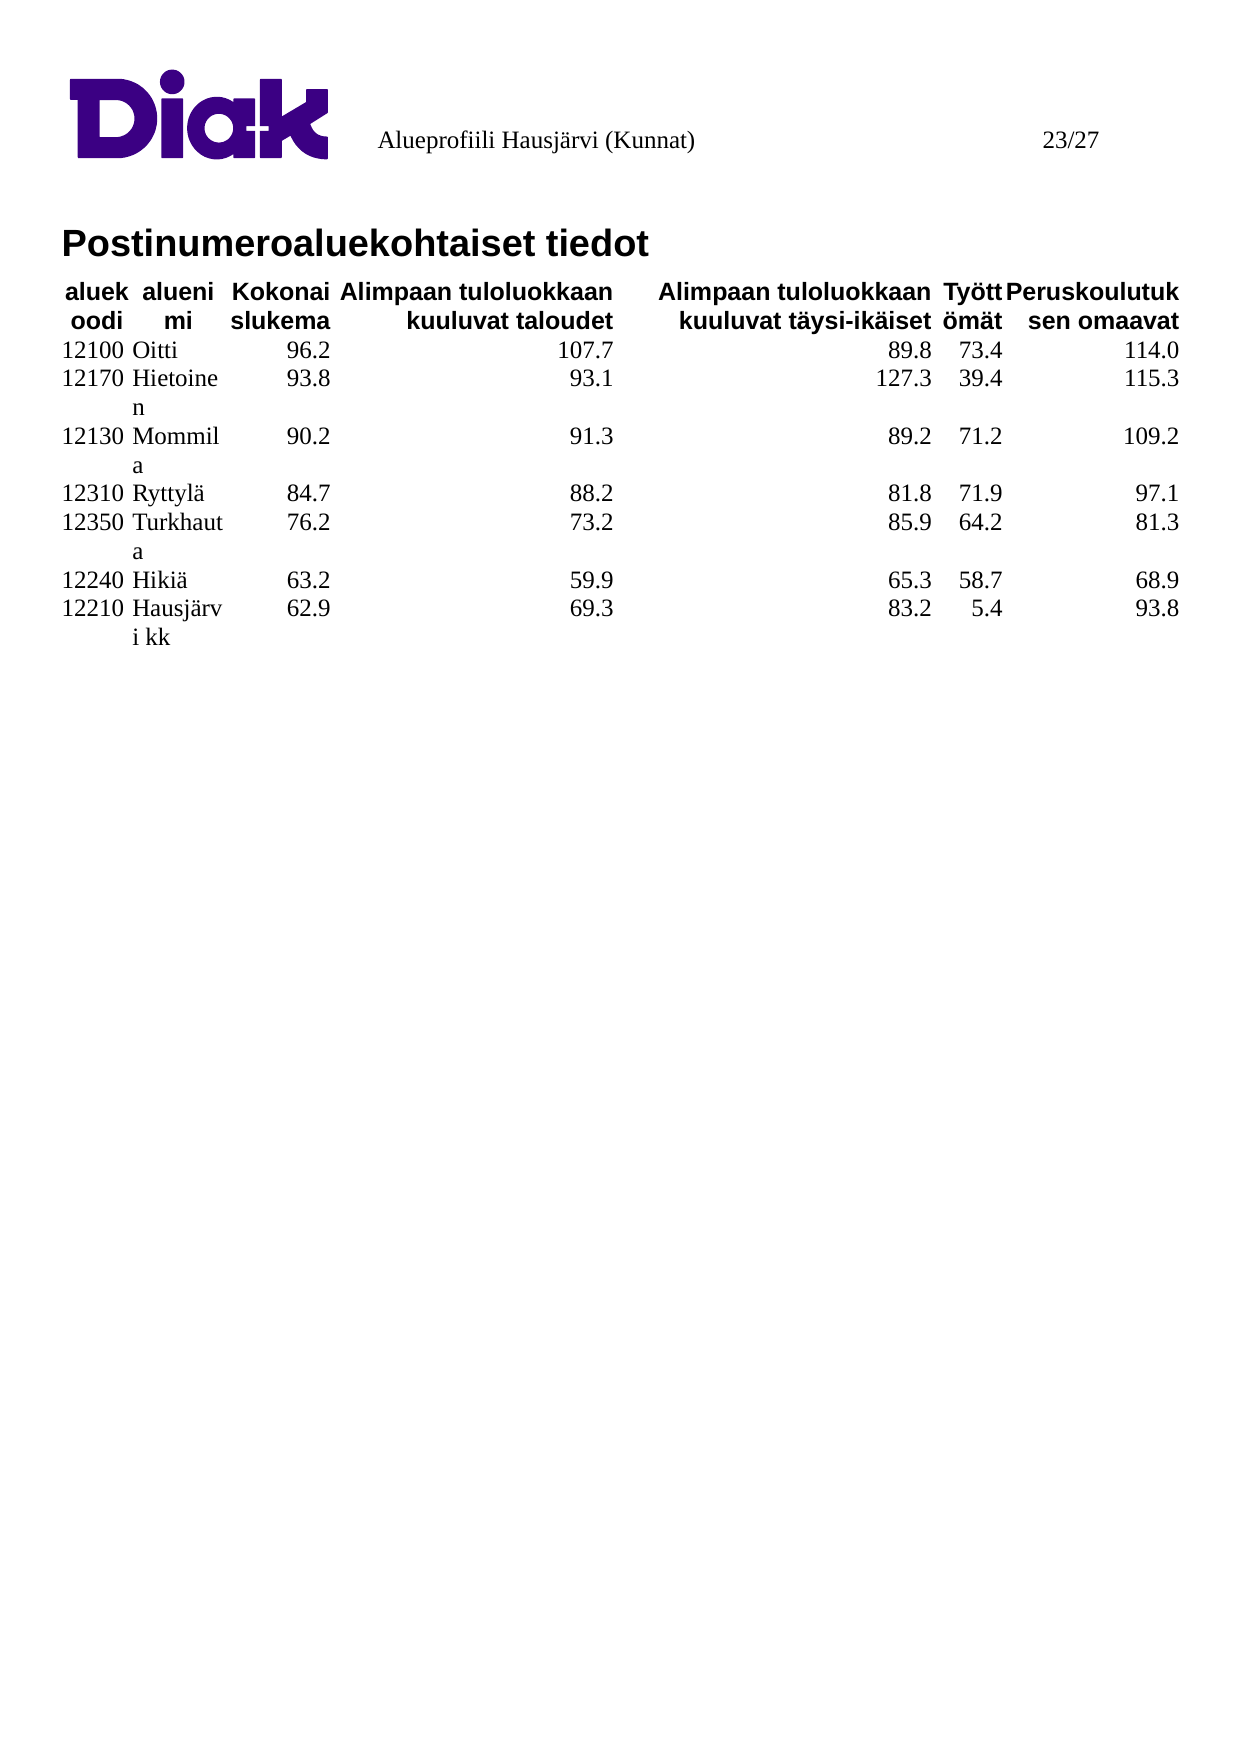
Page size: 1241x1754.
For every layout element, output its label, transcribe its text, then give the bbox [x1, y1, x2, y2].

table_cell 107.7 [330, 335, 613, 363]
table_cell 91.3 [330, 421, 613, 478]
table_cell 12310 [61, 479, 132, 507]
table_cell 71.2 [931, 421, 1002, 478]
table_cell 96.2 [224, 335, 330, 363]
table_header aluekoodi [61, 277, 132, 335]
table_cell Mommila [132, 421, 224, 478]
table_cell 62.9 [224, 594, 330, 651]
table_header Peruskoulutuksen omaavat [1002, 277, 1179, 335]
subtitle Postinumeroaluekohtaiset tiedot [61, 221, 1179, 265]
table_cell Hietoinen [132, 364, 224, 421]
table_cell 88.2 [330, 479, 613, 507]
table_cell 115.3 [1002, 364, 1179, 421]
table_cell 12350 [61, 507, 132, 565]
table_header Alimpaan tuloluokkaan kuuluvat täysi-ikäiset [613, 277, 931, 335]
table_header Alimpaan tuloluokkaan kuuluvat taloudet [330, 277, 613, 335]
table_cell 93.8 [224, 364, 330, 421]
table_cell 93.8 [1002, 594, 1179, 651]
table_cell Oitti [132, 335, 224, 363]
table_cell 12210 [61, 594, 132, 651]
table_cell Turkhauta [132, 507, 224, 565]
table_cell 81.8 [613, 479, 931, 507]
table_header Kokonaislukema [224, 277, 330, 335]
table_cell 114.0 [1002, 335, 1179, 363]
table_cell Ryttylä [132, 479, 224, 507]
table_cell 97.1 [1002, 479, 1179, 507]
table_cell 89.2 [613, 421, 931, 478]
table_cell 12130 [61, 421, 132, 478]
table_cell 68.9 [1002, 565, 1179, 593]
table_cell 73.4 [931, 335, 1002, 363]
table_cell 90.2 [224, 421, 330, 478]
table_cell 93.1 [330, 364, 613, 421]
table_cell 59.9 [330, 565, 613, 593]
table_cell 84.7 [224, 479, 330, 507]
table_header aluenimi [132, 277, 224, 335]
table_cell 65.3 [613, 565, 931, 593]
table_cell 12240 [61, 565, 132, 593]
table_cell Hausjärvi kk [132, 594, 224, 651]
table_header Työttömät [931, 277, 1002, 335]
table_cell 83.2 [613, 594, 931, 651]
table_cell 64.2 [931, 507, 1002, 565]
table_cell 109.2 [1002, 421, 1179, 478]
table_cell 89.8 [613, 335, 931, 363]
table_cell 39.4 [931, 364, 1002, 421]
table_cell 71.9 [931, 479, 1002, 507]
table_cell 85.9 [613, 507, 931, 565]
table_cell 127.3 [613, 364, 931, 421]
table_cell 69.3 [330, 594, 613, 651]
table_cell 12100 [61, 335, 132, 363]
table_cell 63.2 [224, 565, 330, 593]
table_cell 73.2 [330, 507, 613, 565]
table_cell 12170 [61, 364, 132, 421]
table_cell 76.2 [224, 507, 330, 565]
table_cell 81.3 [1002, 507, 1179, 565]
table_cell 58.7 [931, 565, 1002, 593]
table_cell 5.4 [931, 594, 1002, 651]
table_cell Hikiä [132, 565, 224, 593]
